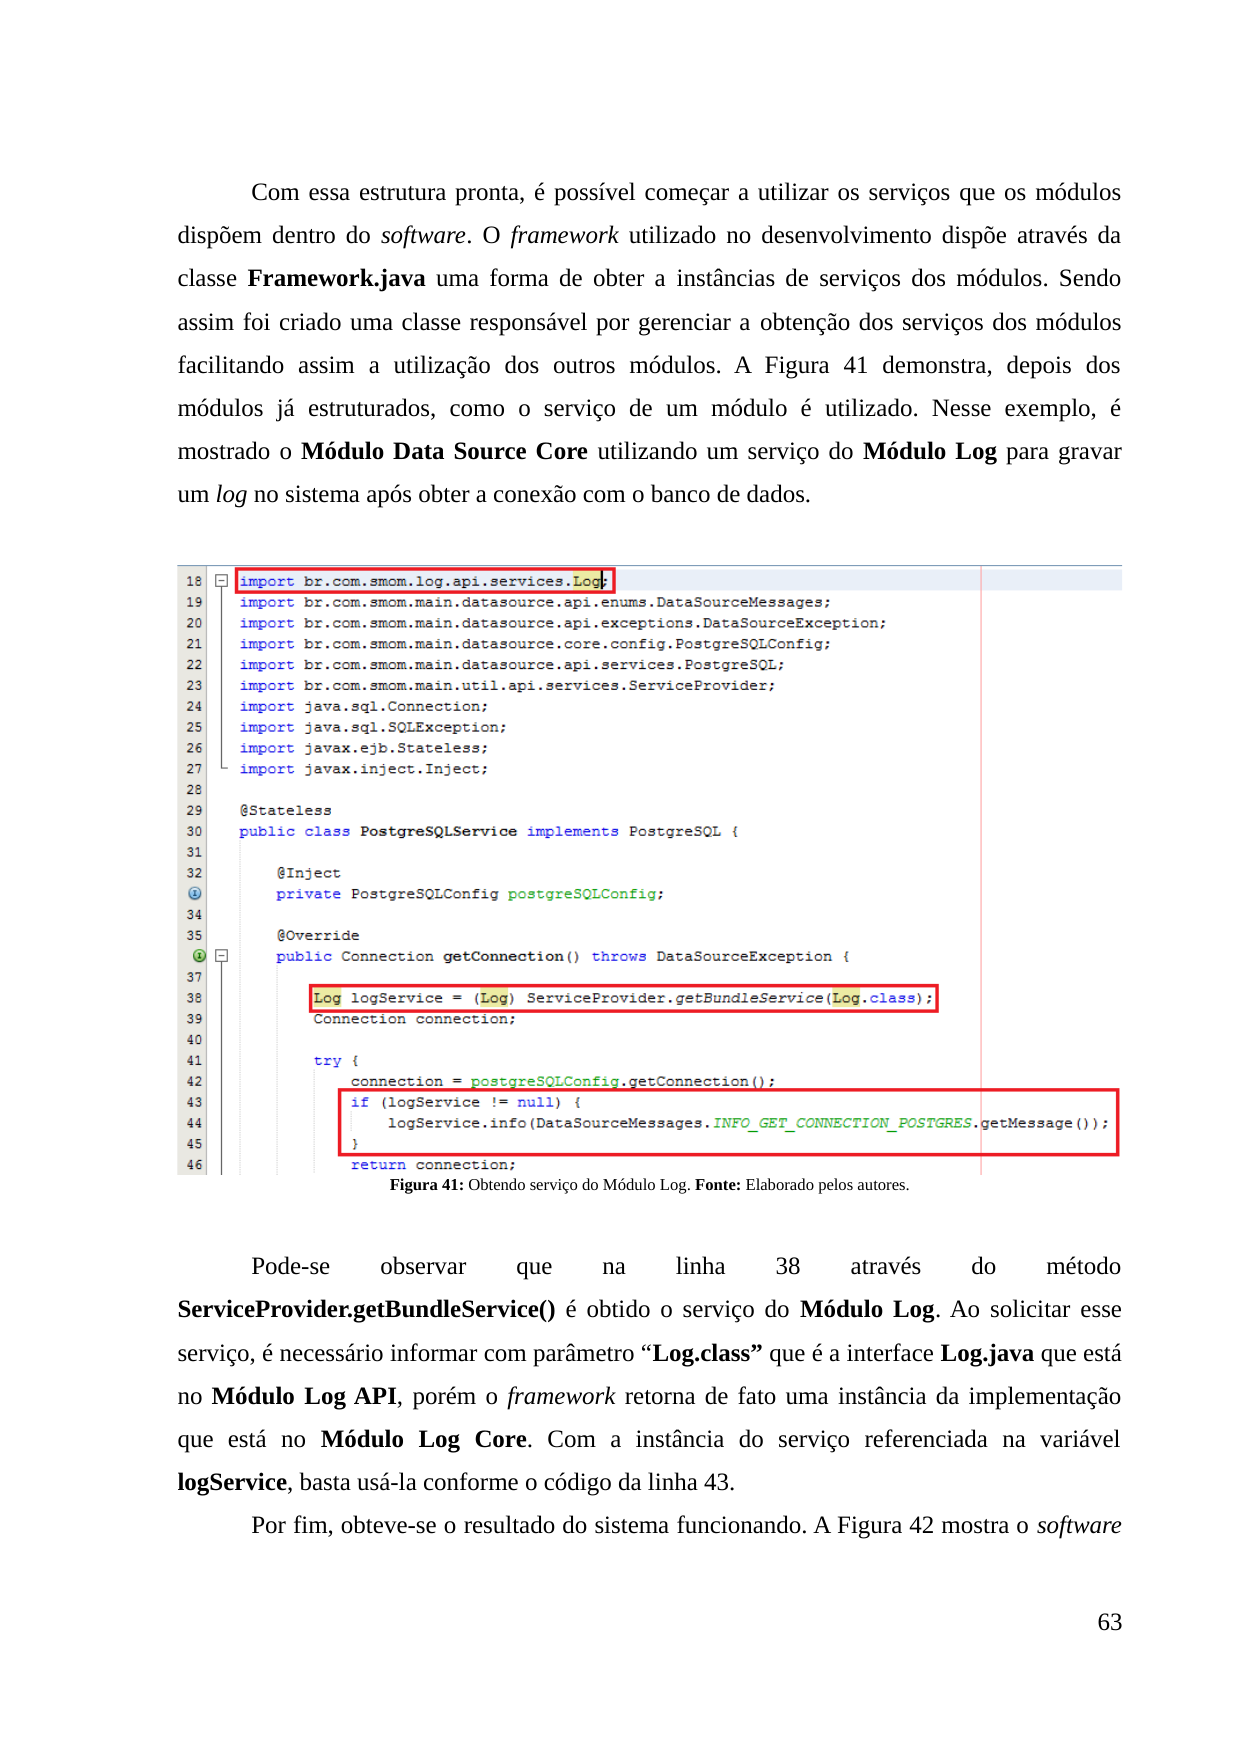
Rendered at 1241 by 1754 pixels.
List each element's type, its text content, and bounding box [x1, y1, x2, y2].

text Figura 41: Obtendo serviço do Módulo Log. Fonte: Elaborado pelos autores. [177, 1175, 1122, 1194]
text Pode-se observar que na linha 38 através do método ServiceProvider.getBundleService() é obtido o serviço do Módulo Log. Ao solicitar esse serviço, é necessário informar com parâmetro “Log.class” que é a interface Log.java que está no Módulo Log API, porém o framework retorna de fato uma instância da implementação que está no Módulo Log Core. Com a instância do serviço referenciada na variável logService, basta usá-la conforme o código da linha 43. [177, 1251, 1122, 1496]
picture [177, 565, 1123, 1175]
text Por fim, obteve-se o resultado do sistema funcionando. A Figura 42 mostra o software [177, 1510, 1122, 1539]
text Com essa estrutura pronta, é possível começar a utilizar os serviços que os módulos dispõem dentro do software. O framework utilizado no desenvolvimento dispõe através da classe Framework.java uma forma de obter a instâncias de serviços dos módulos. Sendo assim foi criado uma classe responsável por gerenciar a obtenção dos serviços dos módulos facilitando assim a utilização dos outros módulos. A Figura 41 demonstra, depois dos módulos já estruturados, como o serviço de um módulo é utilizado. Nesse exemplo, é mostrado o Módulo Data Source Core utilizando um serviço do Módulo Log para gravar um log no sistema após obter a conexão com o banco de dados. [177, 177, 1122, 508]
